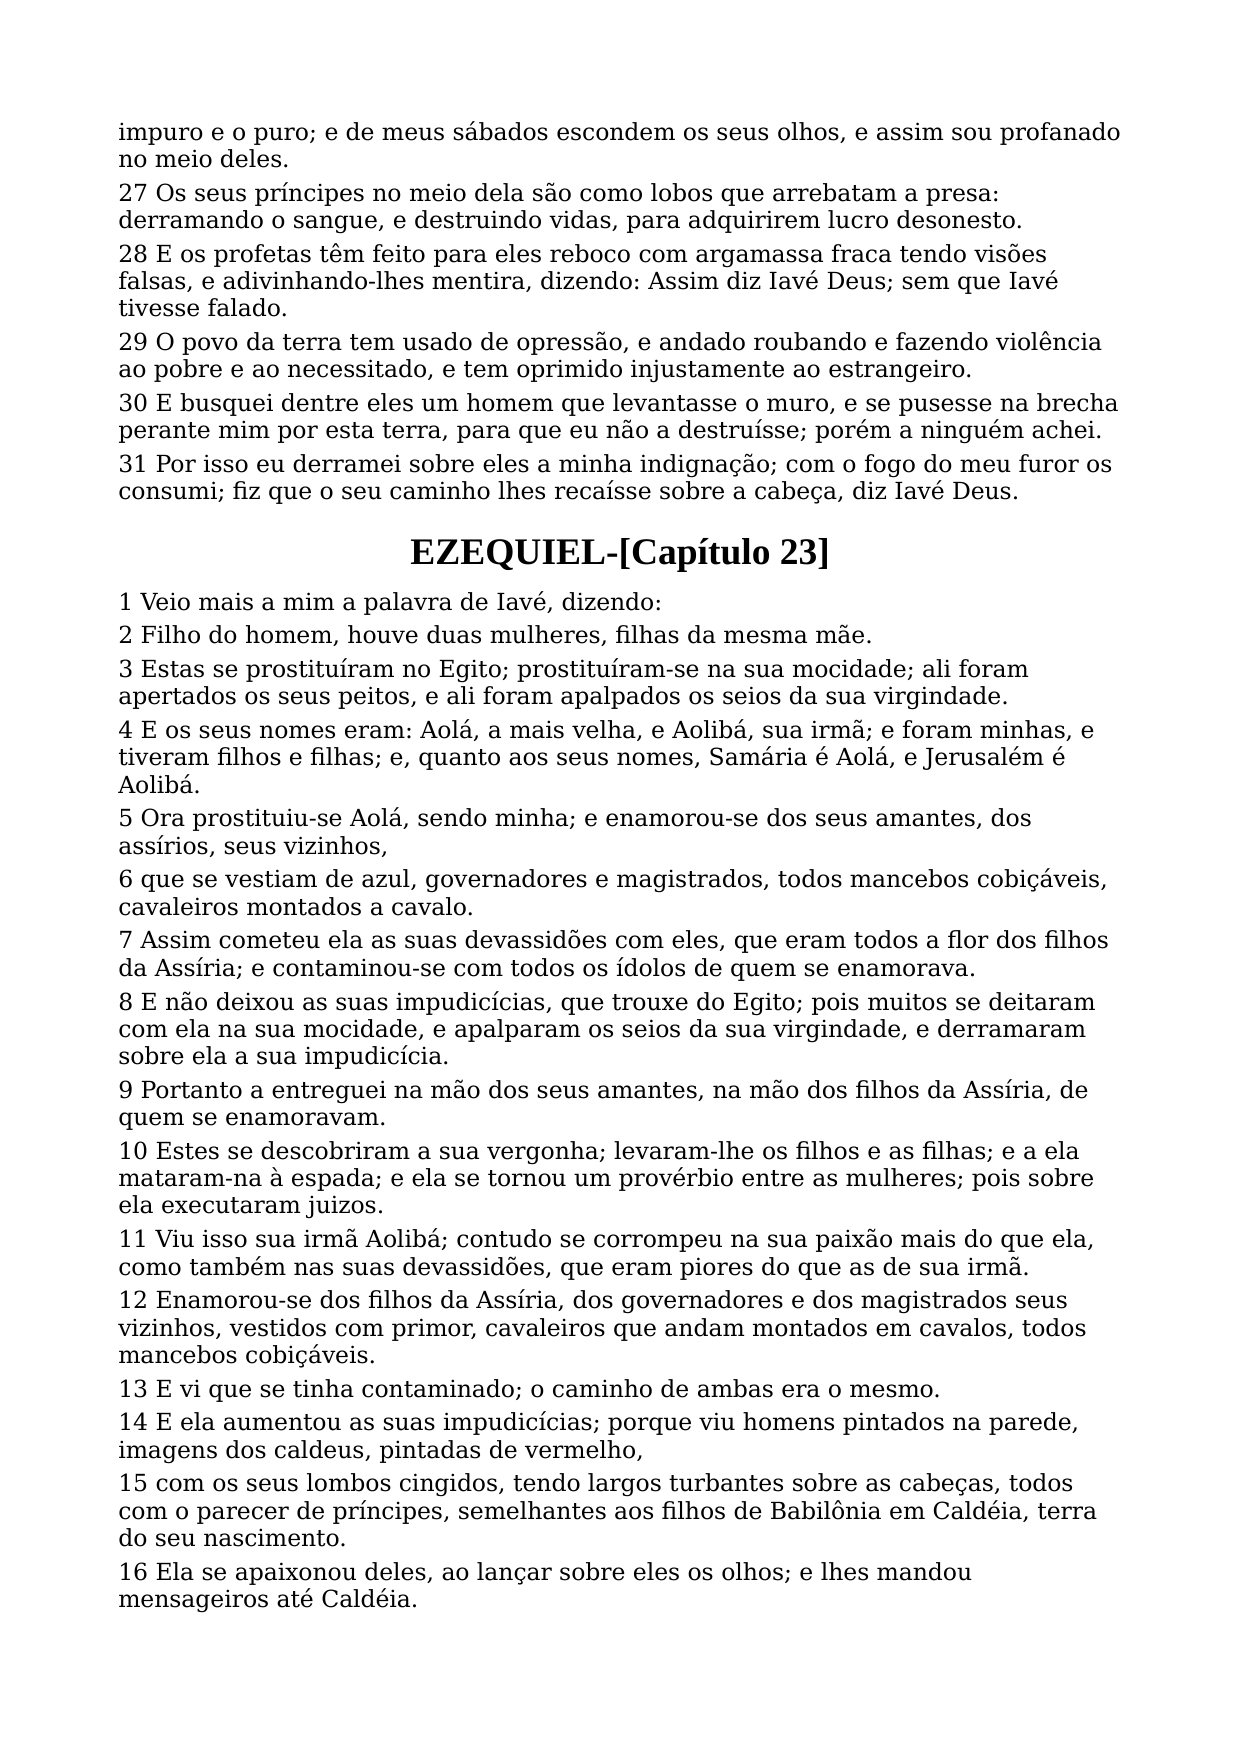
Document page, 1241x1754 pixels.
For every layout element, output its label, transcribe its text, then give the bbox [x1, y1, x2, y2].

text 4 E os seus nomes eram: Aolá, a mais velha, e Aolibá, sua irmã; e foram minhas, e tiveram filhos e filhas; e, quanto aos seus nomes, Samária é Aolá, e Jerusalém é Aolibá. [118, 717, 1122, 798]
text 16 Ela se apaixonou deles, ao lançar sobre eles os olhos; e lhes mandou mensageiros até Caldéia. [118, 1558, 1122, 1613]
text 27 Os seus príncipes no meio dela são como lobos que arrebatam a presa: derramando o sangue, e destruindo vidas, para adquirirem lucro desonesto. [118, 179, 1122, 234]
text 12 Enamorou-se dos filhos da Assíria, dos governadores e dos magistrados seus vizinhos, vestidos com primor, cavaleiros que andam montados em cavalos, todos mancebos cobiçáveis. [118, 1287, 1122, 1369]
text 11 Viu isso sua irmã Aolibá; contudo se corrompeu na sua paixão mais do que ela, como também nas suas devassidões, que eram piores do que as de sua irmã. [118, 1226, 1122, 1280]
text impuro e o puro; e de meus sábados escondem os seus olhos, e assim sou profanado no meio deles. [118, 118, 1122, 173]
text 14 E ela aumentou as suas impudicícias; porque viu homens pintados na parede, imagens dos caldeus, pintadas de vermelho, [118, 1409, 1122, 1463]
text 8 E não deixou as suas impudicícias, que trouxe do Egito; pois muitos se deitaram com ela na sua mocidade, e apalparam os seios da sua virgindade, e derramaram sobre ela a sua impudicícia. [118, 988, 1122, 1070]
text 13 E vi que se tinha contaminado; o caminho de ambas era o mesmo. [118, 1375, 1122, 1402]
text 7 Assim cometeu ela as suas devassidões com eles, que eram todos a flor dos filhos da Assíria; e contaminou-se com todos os ídolos de quem se enamorava. [118, 927, 1122, 982]
text 1 Veio mais a mim a palavra de Iavé, dizendo: [118, 588, 1122, 615]
text 15 com os seus lombos cingidos, tendo largos turbantes sobre as cabeças, todos com o parecer de príncipes, semelhantes aos filhos de Babilônia em Caldéia, terra do seu nascimento. [118, 1470, 1122, 1552]
text 29 O povo da terra tem usado de opressão, e andado roubando e fazendo violência ao pobre e ao necessitado, e tem oprimido injustamente ao estrangeiro. [118, 328, 1122, 383]
text 28 E os profetas têm feito para eles reboco com argamassa fraca tendo visões falsas, e adivinhando-lhes mentira, dizendo: Assim diz Iavé Deus; sem que Iavé tivesse falado. [118, 240, 1122, 322]
text 2 Filho do homem, houve duas mulheres, filhas da mesma mãe. [118, 622, 1122, 649]
text 6 que se vestiam de azul, governadores e magistrados, todos mancebos cobiçáveis, cavaleiros montados a cavalo. [118, 866, 1122, 921]
text 9 Portanto a entreguei na mão dos seus amantes, na mão dos filhos da Assíria, de quem se enamoravam. [118, 1076, 1122, 1131]
text 3 Estas se prostituíram no Egito; prostituíram-se na sua mocidade; ali foram apertados os seus peitos, e ali foram apalpados os seios da sua virgindade. [118, 656, 1122, 710]
text 5 Ora prostituiu-se Aolá, sendo minha; e enamorou-se dos seus amantes, dos assírios, seus vizinhos, [118, 805, 1122, 859]
text 30 E busquei dentre eles um homem que levantasse o muro, e se pusesse na brecha perante mim por esta terra, para que eu não a destruísse; porém a ninguém achei. [118, 389, 1122, 444]
subtitle EZEQUIEL-[Capítulo 23] [118, 529, 1122, 572]
text 10 Estes se descobriram a sua vergonha; levaram-lhe os filhos e as filhas; e a ela mataram-na à espada; e ela se tornou um provérbio entre as mulheres; pois sobre ela executaram juizos. [118, 1137, 1122, 1219]
text 31 Por isso eu derramei sobre eles a minha indignação; com o fogo do meu furor os consumi; fiz que o seu caminho lhes recaísse sobre a cabeça, diz Iavé Deus. [118, 451, 1122, 505]
